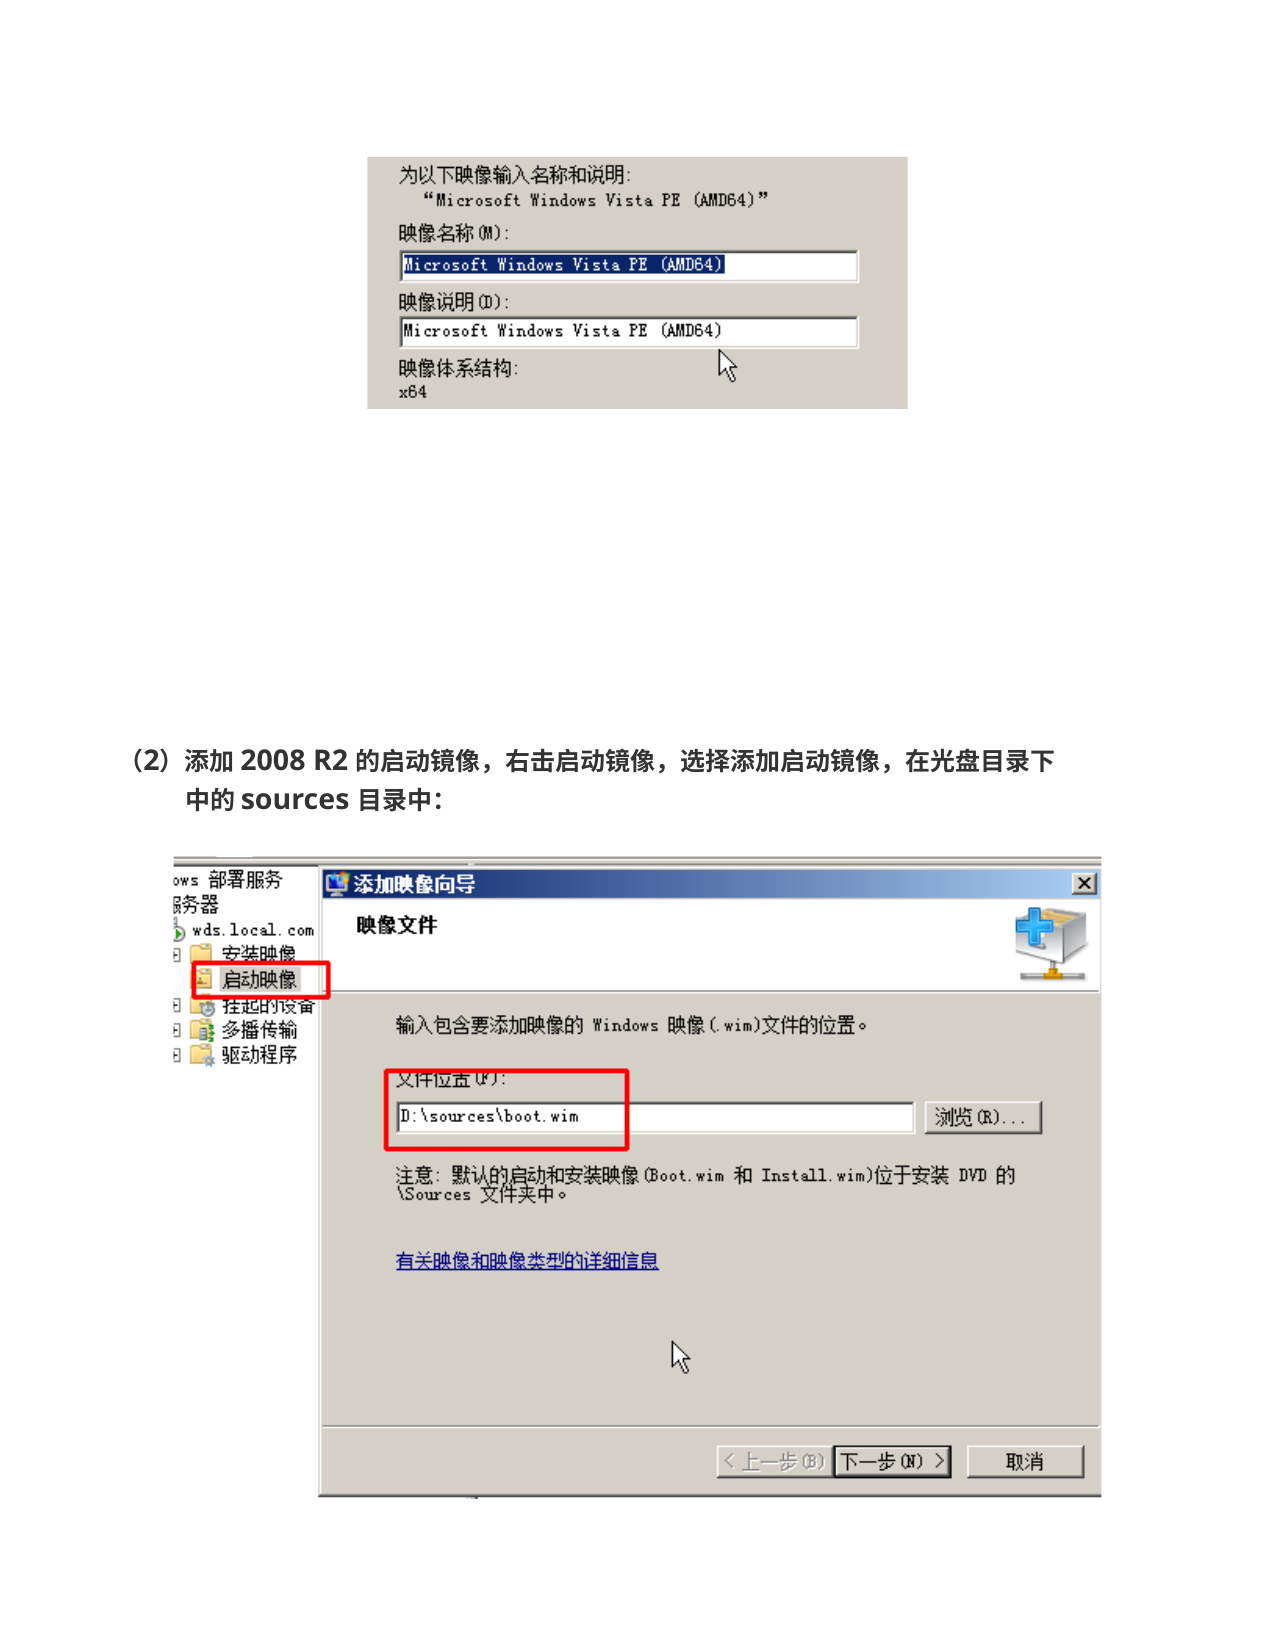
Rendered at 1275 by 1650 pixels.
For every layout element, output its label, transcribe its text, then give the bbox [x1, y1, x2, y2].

text 中的 sources 目录中： [118, 779, 1157, 817]
picture [173, 856, 1102, 1499]
text （2）添加 2008 R2 的启动镜像，右击启动镜像，选择添加启动镜像，在光盘目录下 [118, 740, 1157, 779]
picture [367, 157, 908, 409]
